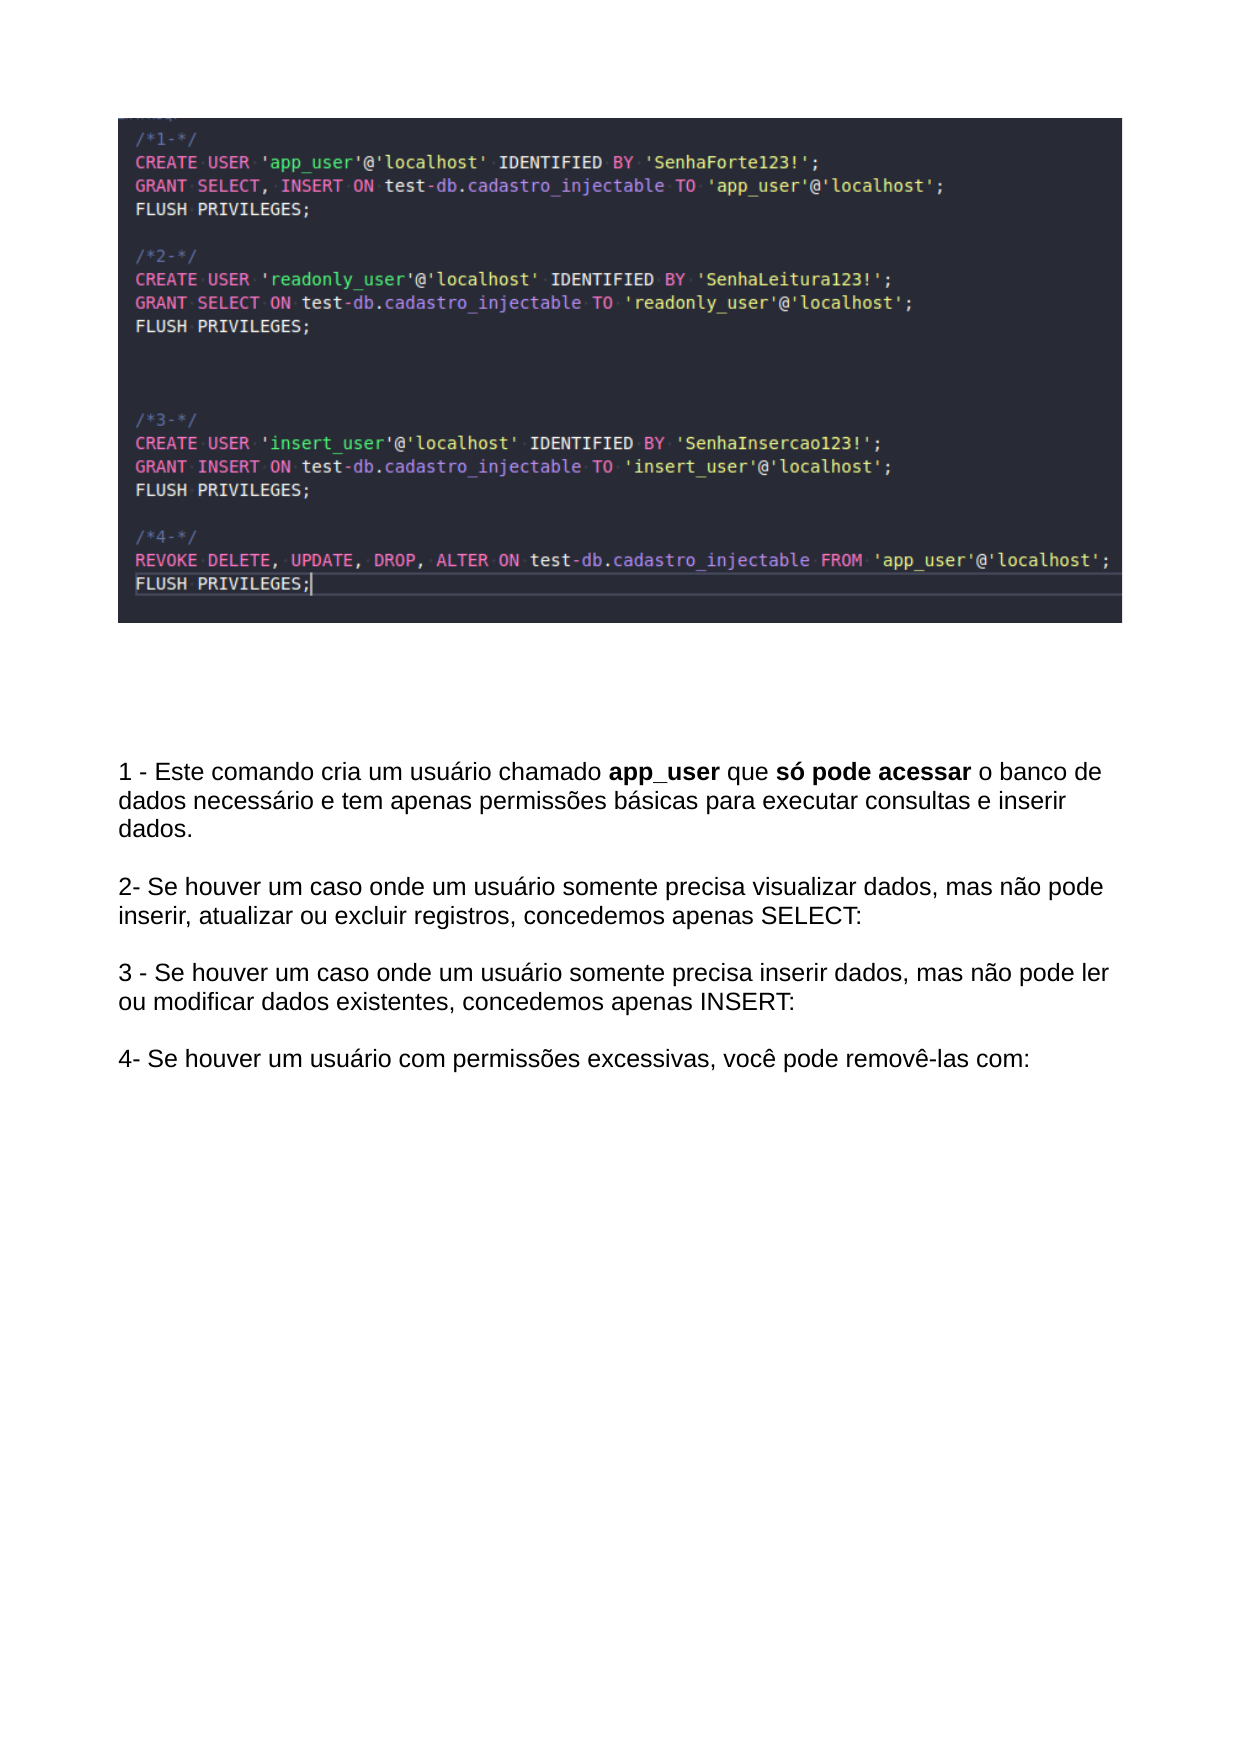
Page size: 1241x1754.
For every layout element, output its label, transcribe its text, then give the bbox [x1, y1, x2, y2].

text 2- Se houver um caso onde um usuário somente precisa visualizar dados, mas não pode inserir, atualizar ou excluir registros, concedemos apenas SELECT: [118, 872, 1122, 929]
text 1 - Este comando cria um usuário chamado app_user que só pode acessar o banco de dados necessário e tem apenas permissões básicas para executar consultas e inserir dados. [118, 757, 1122, 872]
picture [118, 118, 1123, 623]
text 3 - Se houver um caso onde um usuário somente precisa inserir dados, mas não pode ler ou modificar dados existentes, concedemos apenas INSERT: 4- Se houver um usuário com permissões excessivas, você pode removê-las com: [118, 958, 1122, 1102]
